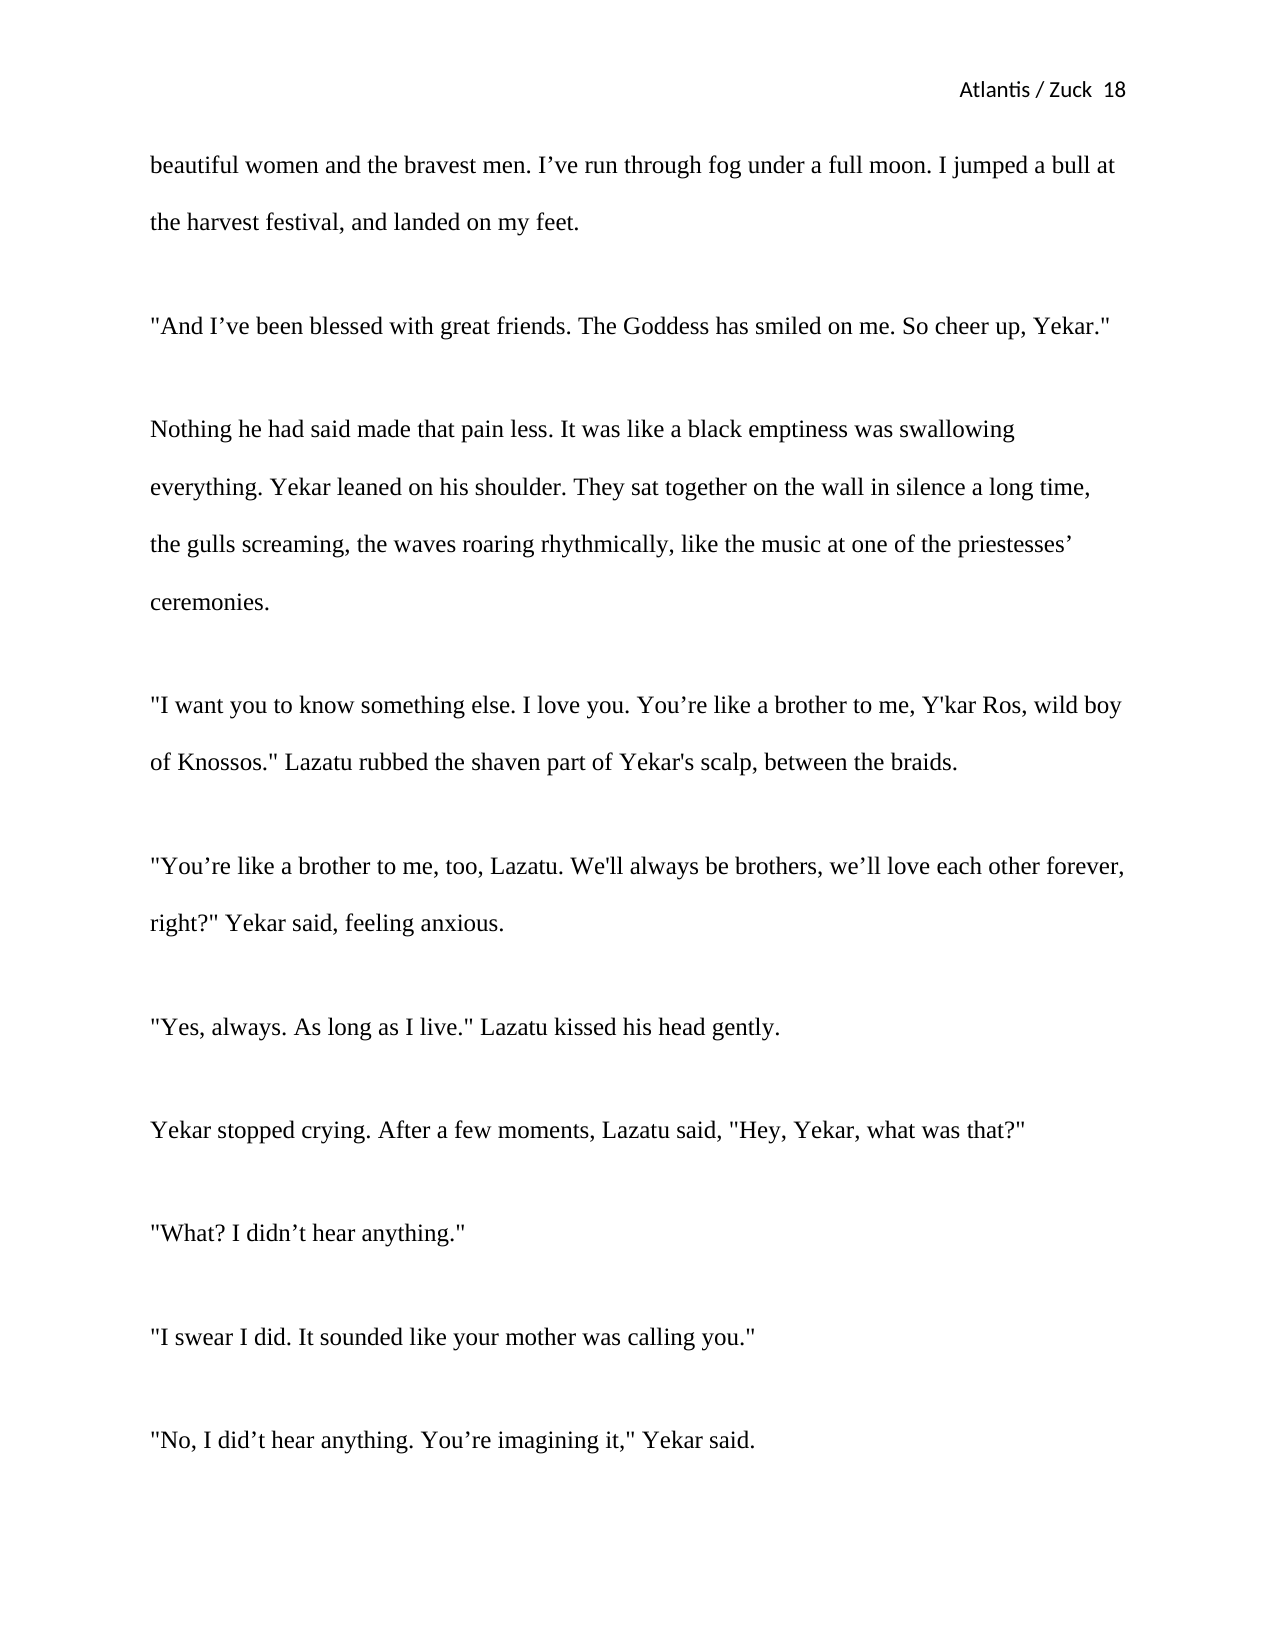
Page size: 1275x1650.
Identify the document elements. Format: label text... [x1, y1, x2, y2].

text Nothing he had said made that pain less. It was like a black emptiness was swallowing everything. Yekar leaned on his shoulder. They sat together on the wall in silence a long time, the gulls screaming, the waves roaring rhythmically, like the music at one of the priestesses’ ceremonies. [150, 414, 1125, 615]
text "You’re like a brother to me, too, Lazatu. We'll always be brothers, we’ll love each other forever, right?" Yekar said, feeling anxious. [150, 851, 1125, 937]
text "And I’ve been blessed with great friends. The Goddess has smiled on me. So cheer up, Yekar." [150, 311, 1125, 339]
text "Yes, always. As long as I live." Lazatu kissed his head gently. [150, 1012, 1125, 1040]
text "No, I did’t hear anything. You’re imagining it," Yekar said. [150, 1425, 1125, 1454]
text "I want you to know something else. I love you. You’re like a brother to me, Y'kar Ros, wild boy of Knossos." Lazatu rubbed the shaven part of Yekar's scalp, between the braids. [150, 690, 1125, 776]
text "I swear I did. It sounded like your mother was calling you." [150, 1322, 1125, 1350]
text "What? I didn’t hear anything." [150, 1218, 1125, 1247]
text Yekar stopped crying. After a few moments, Lazatu said, "Hey, Yekar, what was that?" [150, 1115, 1125, 1144]
text beautiful women and the bravest men. I’ve run through fog under a full moon. I jumped a bull at the harvest festival, and landed on my feet. [150, 150, 1125, 236]
